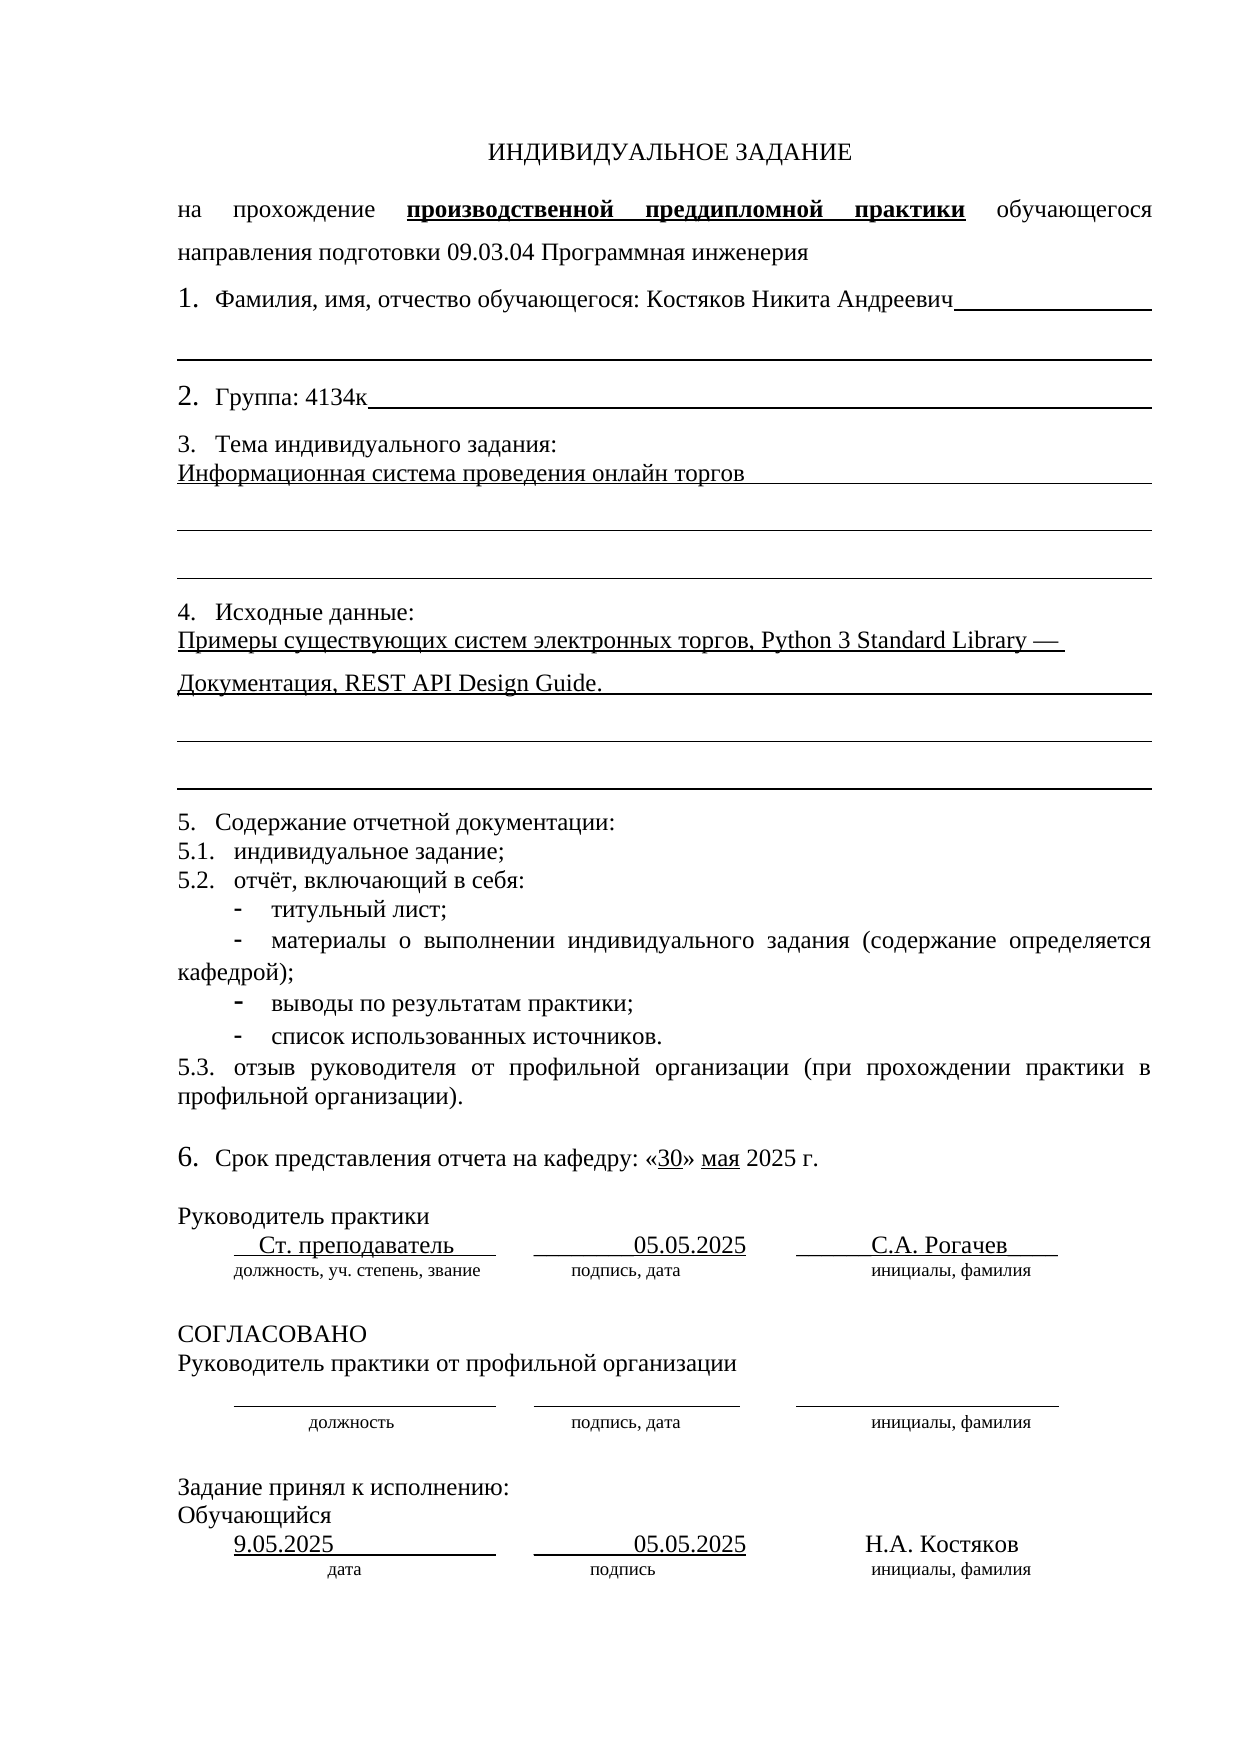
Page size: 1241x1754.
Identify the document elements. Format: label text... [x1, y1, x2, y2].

list Тема индивидуального задания: [177, 429, 1152, 458]
text Информационная система проведения онлайн торгов [177, 458, 1089, 483]
list Содержание отчетной документации: [177, 807, 1152, 836]
text Примеры существующих систем электронных торгов, Python 3 Standard Library — Документация, REST API Design Guide. [177, 625, 1089, 693]
text на прохождение производственной преддипломной практики обучающегося направления подготовки 09.03.04 Программная инженерия [177, 194, 1152, 266]
list Срок представления отчета на кафедру: «30» мая 2025 г. [177, 1139, 1152, 1172]
list Группа: 4134к [177, 378, 1152, 412]
text СОГЛАСОВАНО [177, 1319, 1089, 1348]
text Задание принял к исполнению: [177, 1472, 1089, 1500]
text Руководитель практики [177, 1201, 1152, 1230]
text Обучающийся [177, 1500, 1152, 1529]
list список использованных источников. [177, 1021, 1152, 1050]
list Исходные данные: [177, 597, 1152, 625]
list отзыв руководителя от профильной организации (при прохождении практики в профильной организации). [177, 1052, 1152, 1110]
list титульный лист; [177, 894, 1152, 922]
text должность, уч. степень, звание подпись, дата инициалы, фамилия [177, 1258, 1152, 1280]
list материалы о выполнении индивидуального задания (содержание определяется кафедрой); [177, 925, 1152, 986]
text 9.05.2025 ________05.05.2025 Н.А. Костяков [177, 1529, 1152, 1558]
text Руководитель практики от профильной организации [177, 1348, 1089, 1377]
list Фамилия, имя, отчество обучающегося: Костяков Никита Андреевич [177, 280, 1152, 314]
text должность подпись, дата инициалы, фамилия [177, 1411, 1152, 1432]
list отчёт, включающий в себя: [177, 865, 1152, 894]
list индивидуальное задание; [177, 836, 1152, 865]
list выводы по результатам практики; [177, 988, 1152, 1018]
text ИНДИВИДУАЛЬНОЕ ЗАДАНИЕ [251, 137, 1089, 165]
text дата подпись инициалы, фамилия [177, 1558, 1152, 1579]
text Ст. преподаватель ________05.05.2025 ______С.А. Рогачев____ [177, 1230, 1152, 1258]
